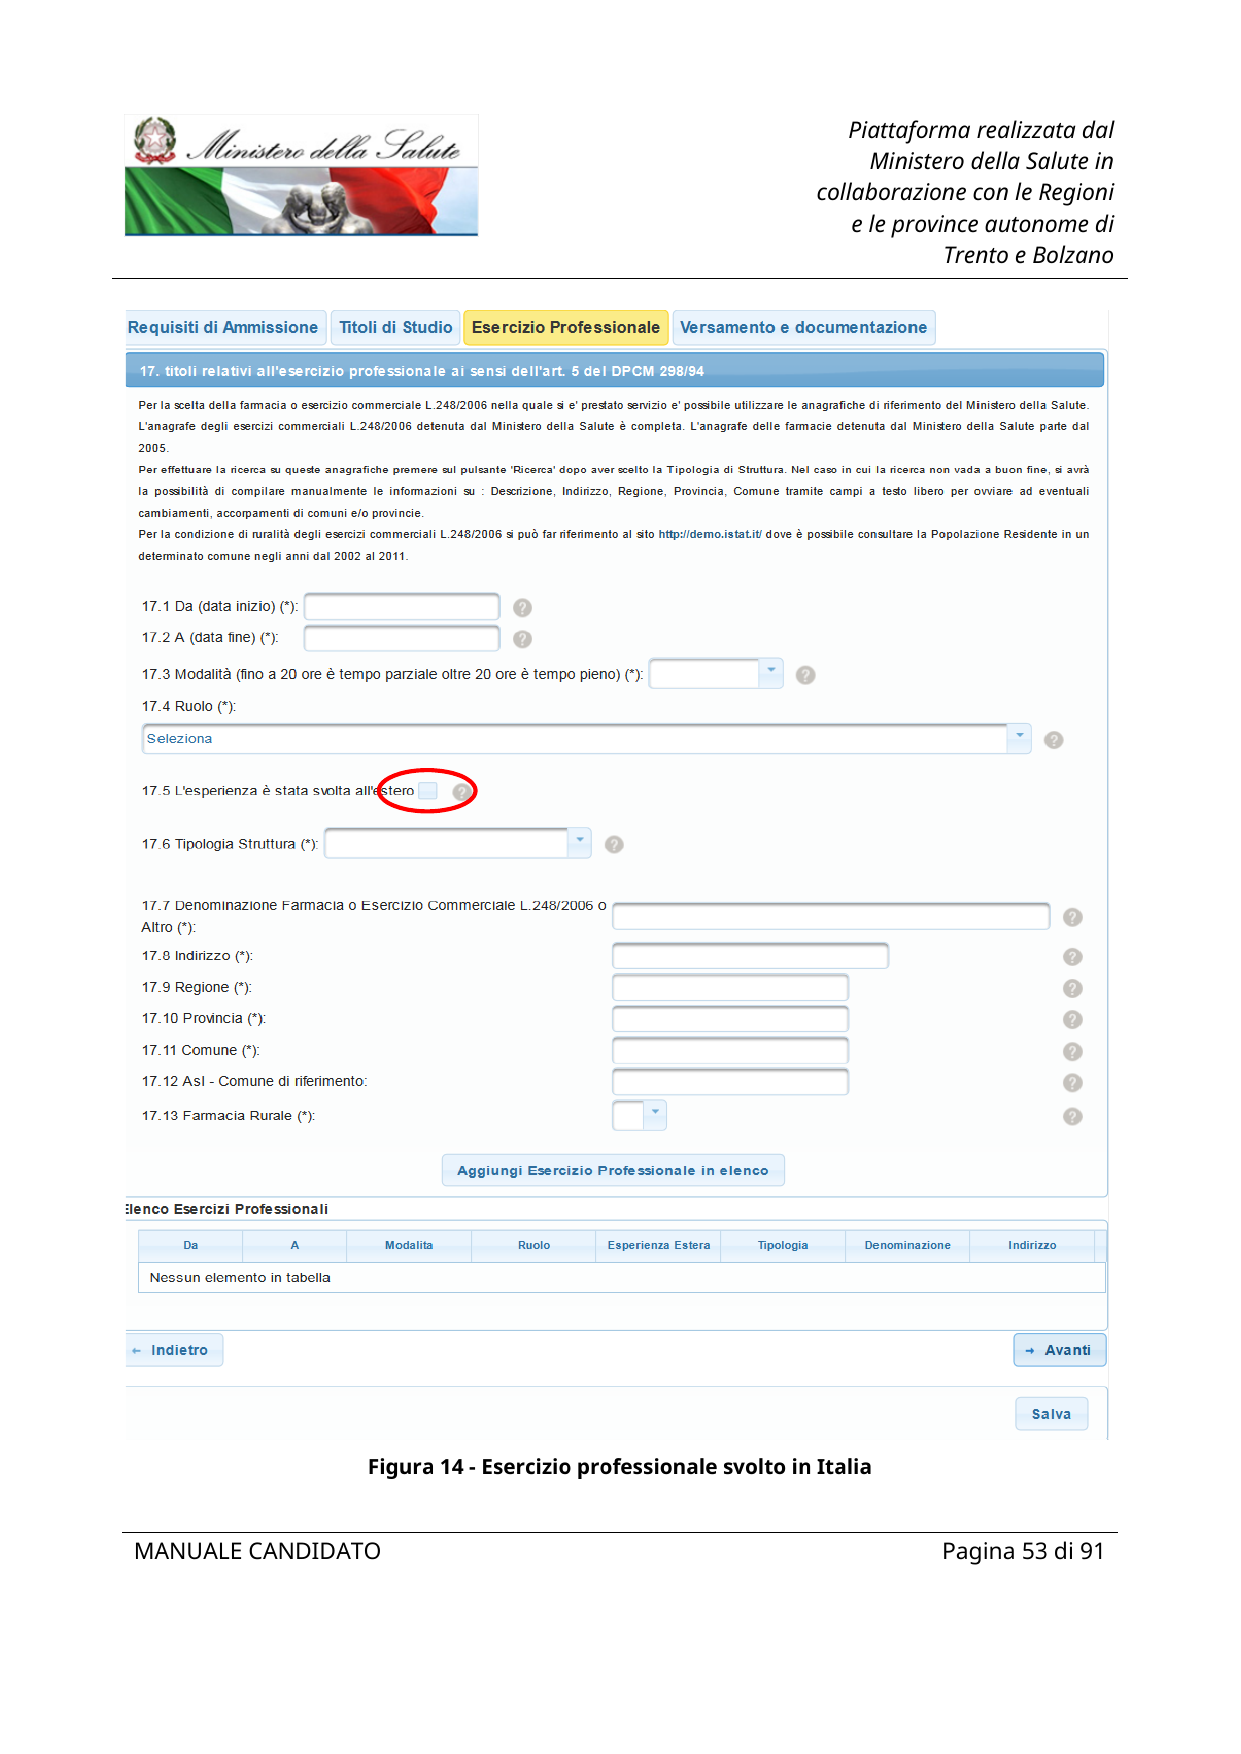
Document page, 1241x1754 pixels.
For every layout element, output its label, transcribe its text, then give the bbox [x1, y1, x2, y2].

text Figura 14 - Esercizio professionale svolto in Italia [112, 1452, 1128, 1480]
